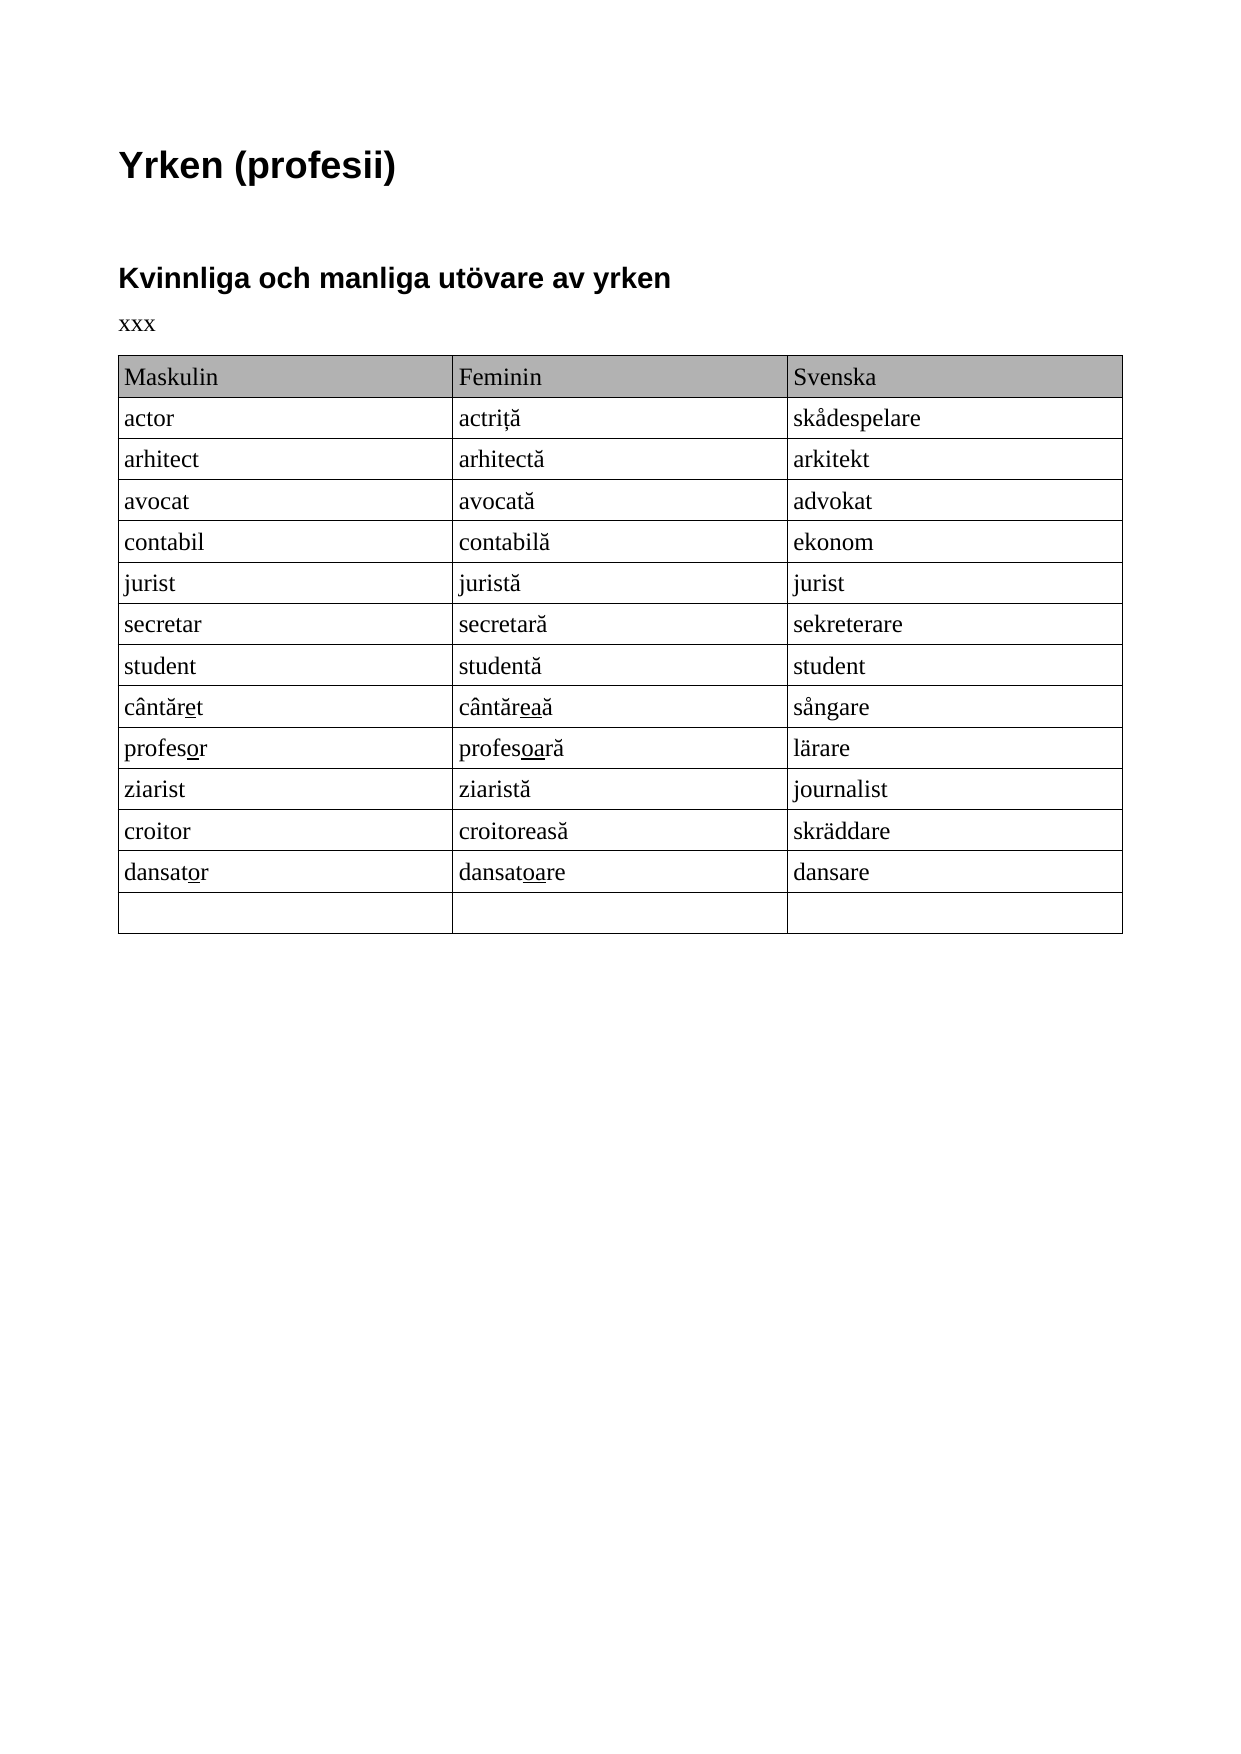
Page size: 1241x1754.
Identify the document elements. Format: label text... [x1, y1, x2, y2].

table_cell croitor [119, 810, 452, 850]
table_cell ekonom [788, 521, 1122, 562]
table_cell skräddare [788, 810, 1122, 850]
table_cell student [119, 645, 452, 685]
table_cell contabil [119, 521, 452, 562]
table_header Maskulin [119, 356, 452, 397]
table_cell [788, 893, 1122, 933]
text xxx [118, 308, 1122, 336]
table_cell arhitect [119, 439, 452, 479]
table_cell lärare [788, 728, 1122, 768]
table_cell avocat [119, 480, 452, 520]
table_cell dansatoare [453, 851, 787, 892]
table_cell advokat [788, 480, 1122, 520]
table_cell jurist [788, 563, 1122, 603]
table_cell arkitekt [788, 439, 1122, 479]
table_header Svenska [788, 356, 1122, 397]
table_cell studentă [453, 645, 787, 685]
table_cell jurist [119, 563, 452, 603]
table_cell actor [119, 398, 452, 438]
table_cell profesor [119, 728, 452, 768]
table_cell dansare [788, 851, 1122, 892]
table_cell secretară [453, 604, 787, 644]
table_cell student [788, 645, 1122, 685]
table_cell profesoară [453, 728, 787, 768]
table_cell skådespelare [788, 398, 1122, 438]
table_cell croitoreasă [453, 810, 787, 850]
subtitle Yrken (profesii) [118, 143, 1122, 187]
table_cell actriță [453, 398, 787, 438]
table_cell ziarist [119, 769, 452, 809]
table_cell ziaristă [453, 769, 787, 809]
table_cell secretar [119, 604, 452, 644]
table_cell [119, 893, 452, 933]
table_cell sångare [788, 686, 1122, 727]
table_cell dansator [119, 851, 452, 892]
table_header Feminin [453, 356, 787, 397]
table_cell cântăret [119, 686, 452, 727]
table_cell arhitectă [453, 439, 787, 479]
subtitle Kvinnliga och manliga utövare av yrken [118, 261, 1122, 295]
table_cell sekreterare [788, 604, 1122, 644]
table_cell journalist [788, 769, 1122, 809]
table_cell cântăreaă [453, 686, 787, 727]
table_cell contabilă [453, 521, 787, 562]
table_cell [453, 893, 787, 933]
table_cell juristă [453, 563, 787, 603]
table_cell avocată [453, 480, 787, 520]
